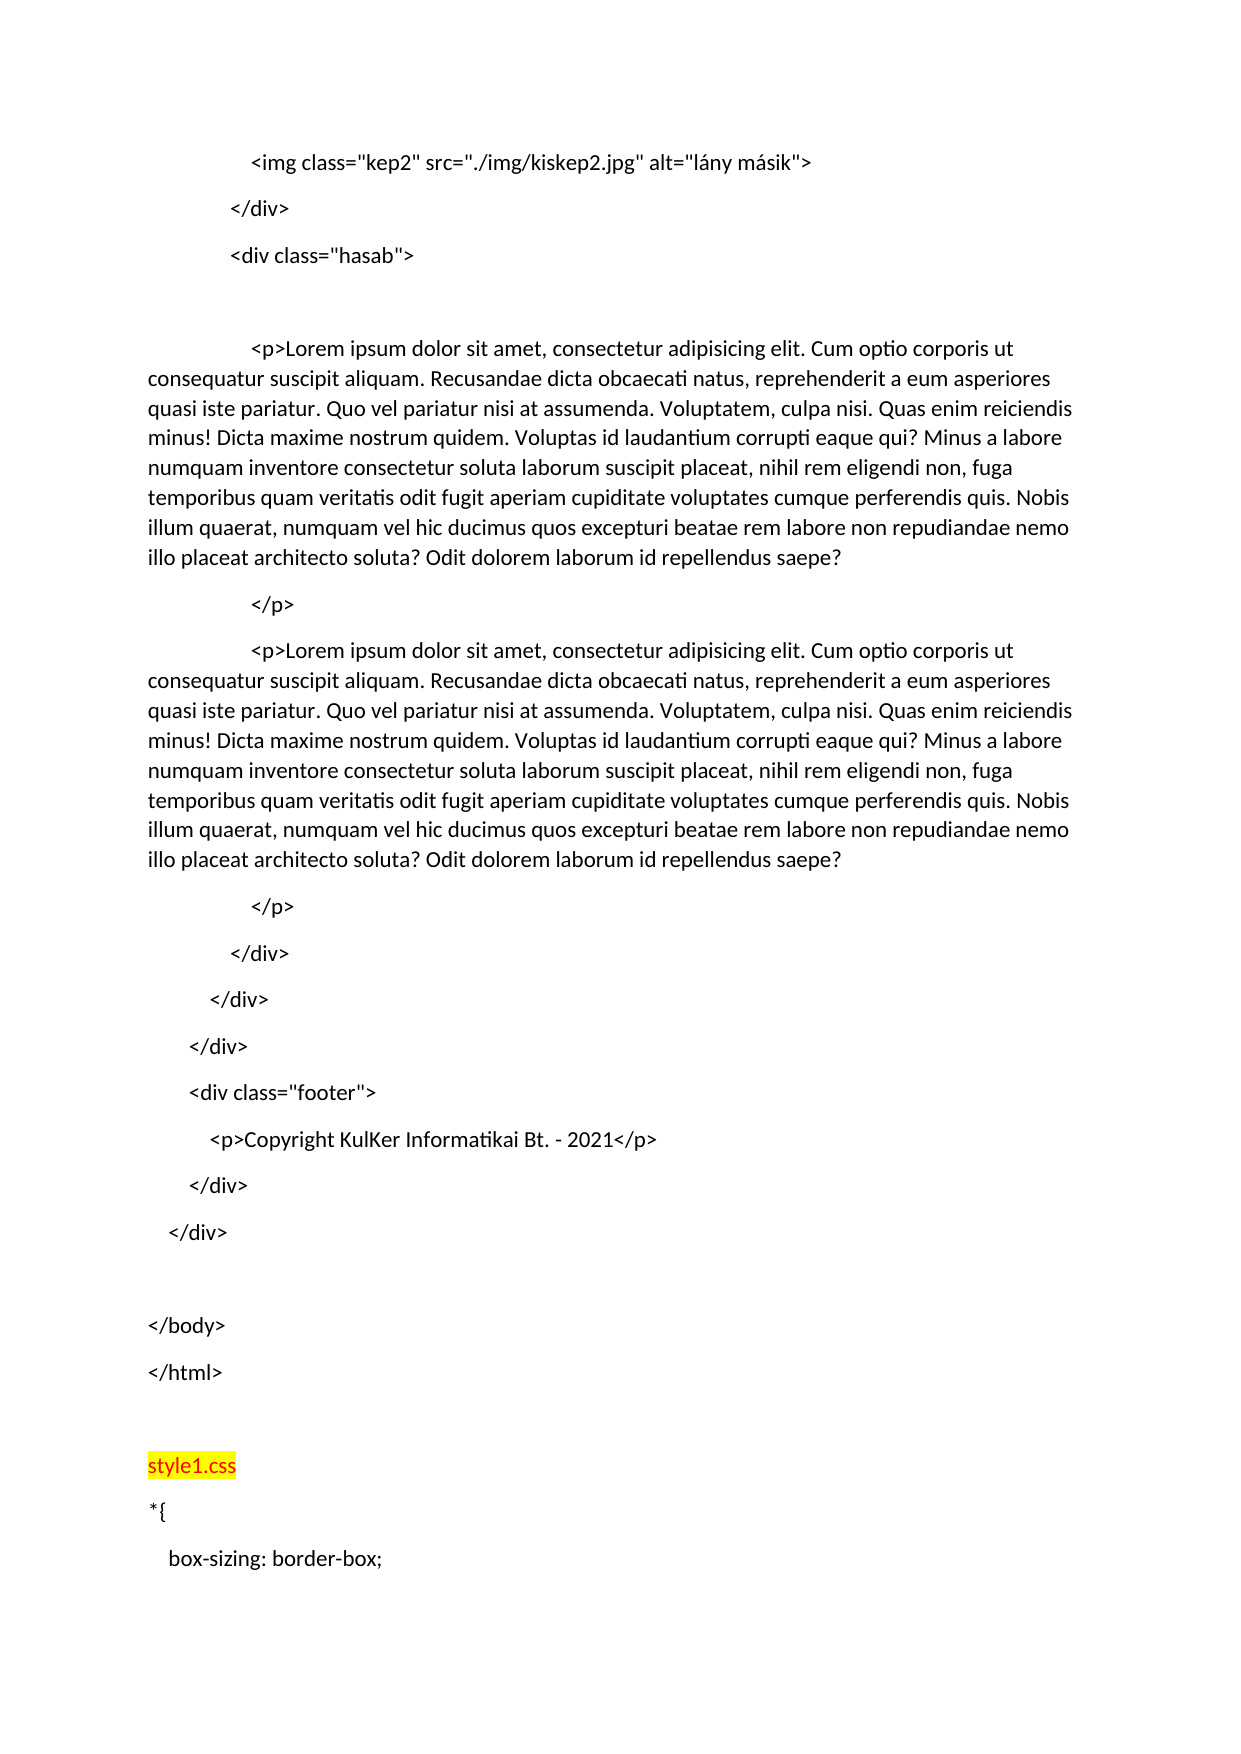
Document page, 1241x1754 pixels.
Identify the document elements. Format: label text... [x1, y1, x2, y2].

text box-sizing: border-box; [148, 1544, 1093, 1572]
text <div class="footer"> [148, 1078, 1093, 1106]
text style1.css [148, 1451, 1093, 1479]
text </div> [148, 1171, 1093, 1199]
text </html> [148, 1358, 1093, 1386]
text </body> [148, 1311, 1093, 1339]
text <div class="hasab"> [148, 241, 1093, 269]
text <img class="kep2" src="./img/kiskep2.jpg" alt="lány másik"> [148, 148, 1093, 176]
text </div> [148, 194, 1093, 222]
text </div> [148, 1032, 1093, 1060]
text *{ [148, 1497, 1093, 1525]
text </div> [148, 939, 1093, 967]
text <p>Copyright KulKer Informatikai Bt. - 2021</p> [148, 1125, 1093, 1153]
text </p> [148, 590, 1093, 618]
text </div> [148, 985, 1093, 1013]
text <p>Lorem ipsum dolor sit amet, consectetur adipisicing elit. Cum optio corporis ut consequatur suscipit aliquam. Recusandae dicta obcaecati natus, reprehenderit a eum asperiores quasi iste pariatur. Quo vel pariatur nisi at assumenda. Voluptatem, culpa nisi. Quas enim reiciendis minus! Dicta maxime nostrum quidem. Voluptas id laudantium corrupti eaque qui? Minus a labore numquam inventore consectetur soluta laborum suscipit placeat, nihil rem eligendi non, fuga temporibus quam veritatis odit fugit aperiam cupiditate voluptates cumque perferendis quis. Nobis illum quaerat, numquam vel hic ducimus quos excepturi beatae rem labore non repudiandae nemo illo placeat architecto soluta? Odit dolorem laborum id repellendus saepe? [148, 334, 1093, 571]
text </p> [148, 892, 1093, 920]
text <p>Lorem ipsum dolor sit amet, consectetur adipisicing elit. Cum optio corporis ut consequatur suscipit aliquam. Recusandae dicta obcaecati natus, reprehenderit a eum asperiores quasi iste pariatur. Quo vel pariatur nisi at assumenda. Voluptatem, culpa nisi. Quas enim reiciendis minus! Dicta maxime nostrum quidem. Voluptas id laudantium corrupti eaque qui? Minus a labore numquam inventore consectetur soluta laborum suscipit placeat, nihil rem eligendi non, fuga temporibus quam veritatis odit fugit aperiam cupiditate voluptates cumque perferendis quis. Nobis illum quaerat, numquam vel hic ducimus quos excepturi beatae rem labore non repudiandae nemo illo placeat architecto soluta? Odit dolorem laborum id repellendus saepe? [148, 636, 1093, 873]
text </div> [148, 1218, 1093, 1246]
